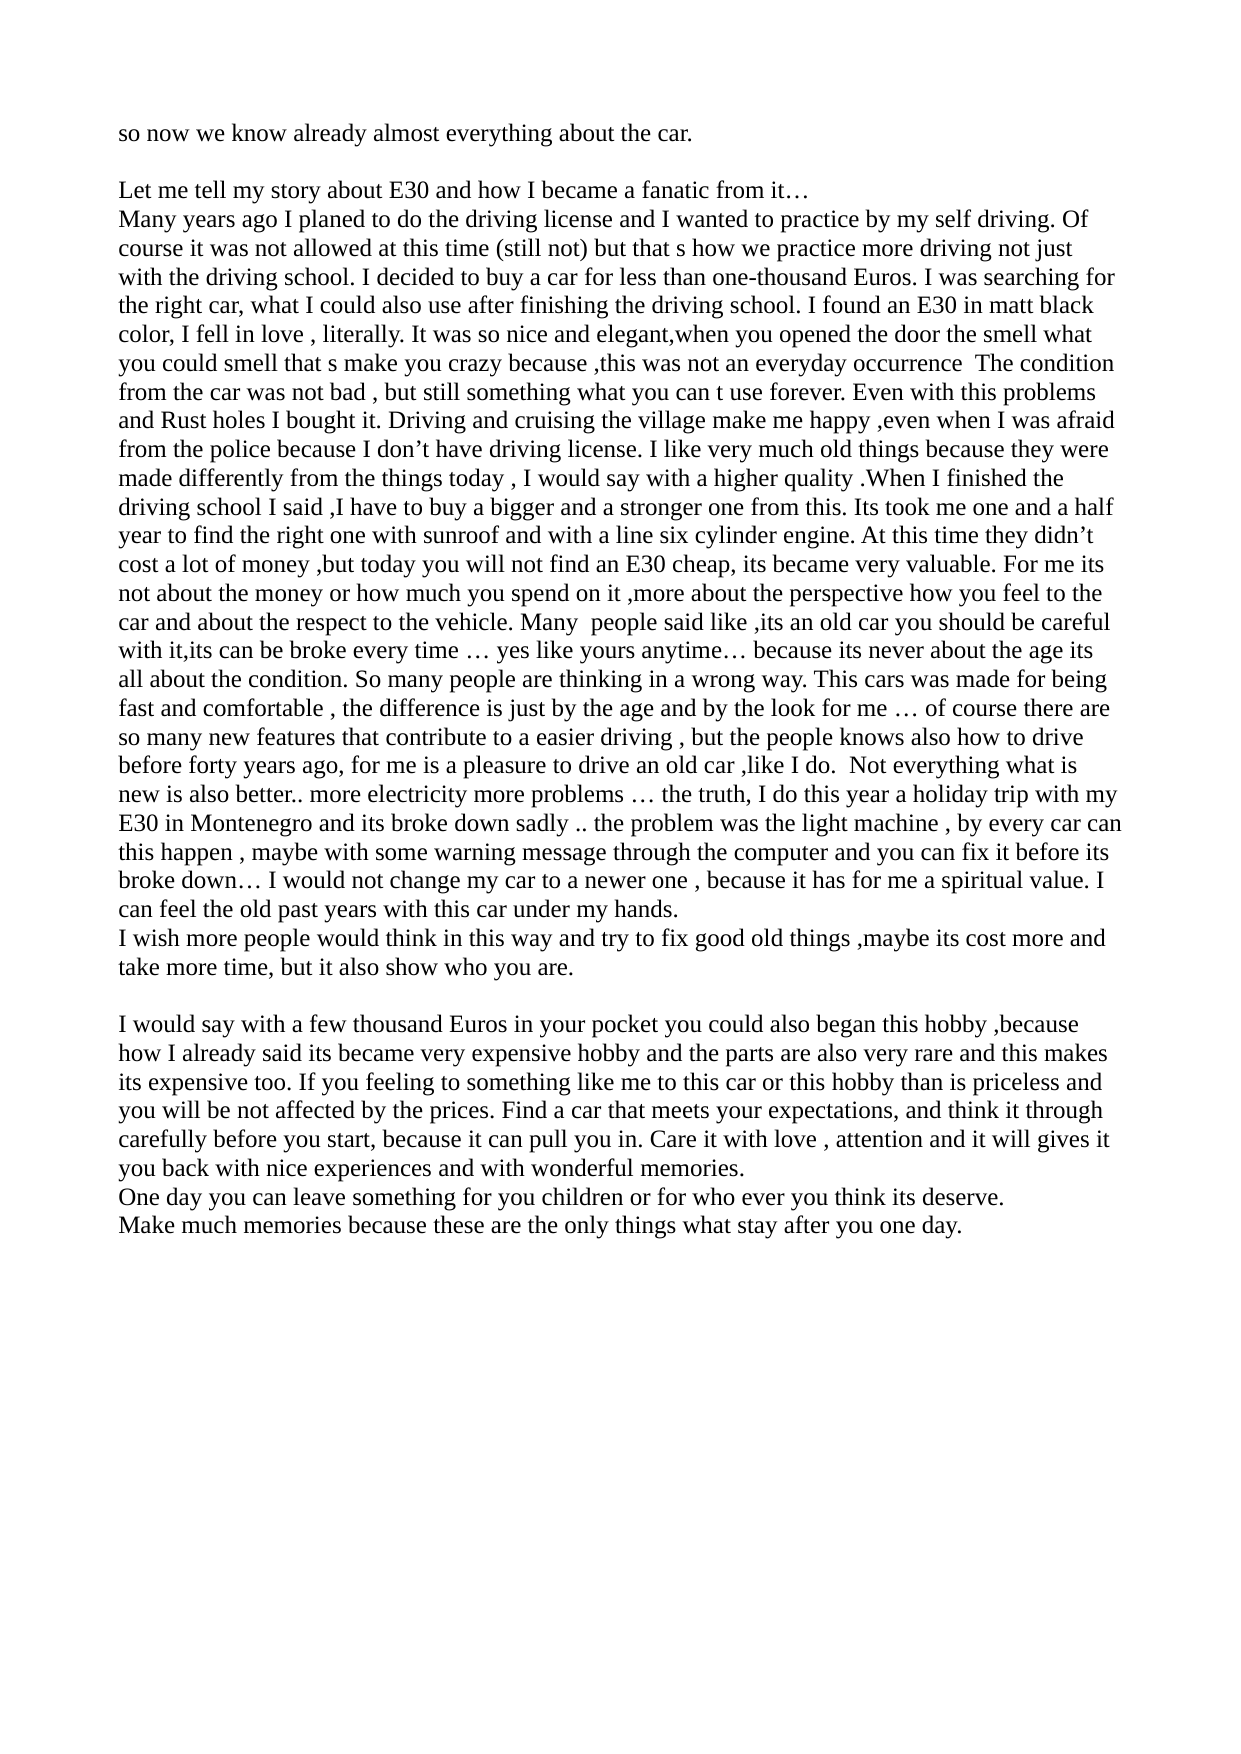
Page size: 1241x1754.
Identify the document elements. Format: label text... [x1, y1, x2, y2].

text One day you can leave something for you children or for who ever you think its deserve. [118, 1182, 1122, 1211]
text I would say with a few thousand Euros in your pocket you could also began this hobby ,because how I already said its became very expensive hobby and the parts are also very rare and this makes its expensive too. If you feeling to something like me to this car or this hobby than is priceless and you will be not affected by the prices. Find a car that meets your expectations, and think it through carefully before you start, because it can pull you in. Care it with love , attention and it will gives it you back with nice experiences and with wonderful memories. [118, 1009, 1122, 1182]
text so now we know already almost everything about the car. [118, 118, 1122, 147]
text I wish more people would think in this way and try to fix good old things ,maybe its cost more and take more time, but it also show who you are. [118, 923, 1122, 981]
text Many years ago I planed to do the driving license and I wanted to practice by my self driving. Of course it was not allowed at this time (still not) but that s how we practice more driving not just with the driving school. I decided to buy a car for less than one-thousand Euros. I was searching for the right car, what I could also use after finishing the driving school. I found an E30 in matt black color, I fell in love , literally. It was so nice and elegant,when you opened the door the smell what you could smell that s make you crazy because ,this was not an everyday occurrence The condition from the car was not bad , but still something what you can t use forever. Even with this problems and Rust holes I bought it. Driving and cruising the village make me happy ,even when I was afraid from the police because I don’t have driving license. I like very much old things because they were made differently from the things today , I would say with a higher quality .When I finished the driving school I said ,I have to buy a bigger and a stronger one from this. Its took me one and a half year to find the right one with sunroof and with a line six cylinder engine. At this time they didn’t cost a lot of money ,but today you will not find an E30 cheap, its became very valuable. For me its not about the money or how much you spend on it ,more about the perspective how you feel to the car and about the respect to the vehicle. Many people said like ,its an old car you should be careful with it,its can be broke every time … yes like yours anytime… because its never about the age its all about the condition. So many people are thinking in a wrong way. This cars was made for being fast and comfortable , the difference is just by the age and by the look for me … of course there are so many new features that contribute to a easier driving , but the people knows also how to drive before forty years ago, for me is a pleasure to drive an old car ,like I do. Not everything what is new is also better.. more electricity more problems … the truth, I do this year a holiday trip with my E30 in Montenegro and its broke down sadly .. the problem was the light machine , by every car can this happen , maybe with some warning message through the computer and you can fix it before its broke down… I would not change my car to a newer one , because it has for me a spiritual value. I can feel the old past years with this car under my hands. [118, 204, 1122, 923]
text Make much memories because these are the only things what stay after you one day. [118, 1211, 1122, 1239]
text Let me tell my story about E30 and how I became a fanatic from it… [118, 176, 1122, 204]
